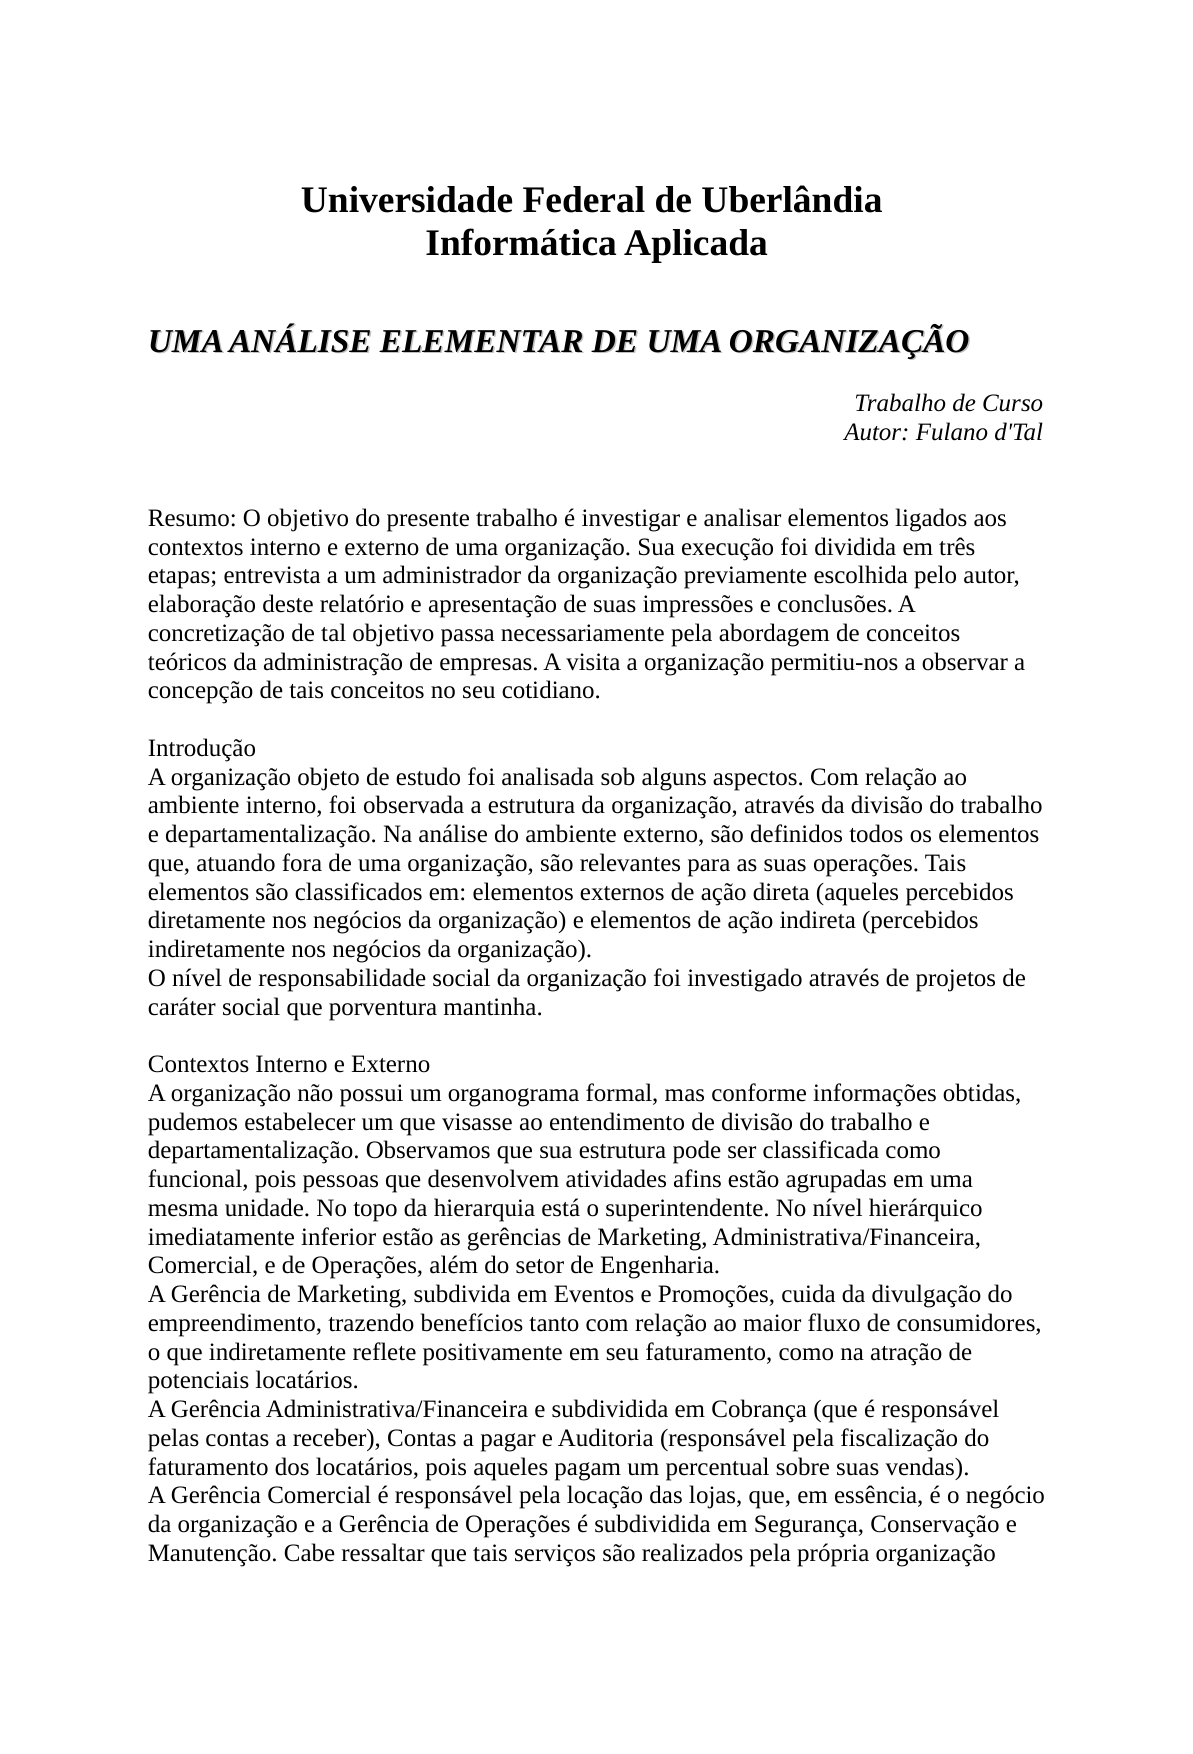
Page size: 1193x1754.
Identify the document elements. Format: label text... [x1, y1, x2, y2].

text A Gerência Comercial é responsável pela locação das lojas, que, em essência, é o negócio da organização e a Gerência de Operações é subdividida em Segurança, Conservação e Manutenção. Cabe ressaltar que tais serviços são realizados pela própria organização [148, 1481, 1045, 1567]
text Universidade Federal de Uberlândia [148, 177, 1045, 220]
text UMA ANÁLISE ELEMENTAR DE UMA ORGANIZAÇÃO [148, 321, 1045, 359]
text Trabalho de Curso [148, 388, 1045, 417]
text A organização objeto de estudo foi analisada sob alguns aspectos. Com relação ao ambiente interno, foi observada a estrutura da organização, através da divisão do trabalho e departamentalização. Na análise do ambiente externo, são definidos todos os elementos que, atuando fora de uma organização, são relevantes para as suas operações. Tais elementos são classificados em: elementos externos de ação direta (aqueles percebidos diretamente nos negócios da organização) e elementos de ação indireta (percebidos indiretamente nos negócios da organização). [148, 762, 1045, 963]
text A Gerência de Marketing, subdivida em Eventos e Promoções, cuida da divulgação do empreendimento, trazendo benefícios tanto com relação ao maior fluxo de consumidores, o que indiretamente reflete positivamente em seu faturamento, como na atração de potenciais locatários. [148, 1279, 1045, 1394]
text A Gerência Administrativa/Financeira e subdividida em Cobrança (que é responsável pelas contas a receber), Contas a pagar e Auditoria (responsável pela fiscalização do faturamento dos locatários, pois aqueles pagam um percentual sobre suas vendas). [148, 1394, 1045, 1481]
text A organização não possui um organograma formal, mas conforme informações obtidas, pudemos estabelecer um que visasse ao entendimento de divisão do trabalho e departamentalização. Observamos que sua estrutura pode ser classificada como funcional, pois pessoas que desenvolvem atividades afins estão agrupadas em uma mesma unidade. No topo da hierarquia está o superintendente. No nível hierárquico imediatamente inferior estão as gerências de Marketing, Administrativa/Financeira, Comercial, e de Operações, além do setor de Engenharia. [148, 1078, 1045, 1279]
text Resumo: O objetivo do presente trabalho é investigar e analisar elementos ligados aos contextos interno e externo de uma organização. Sua execução foi dividida em três etapas; entrevista a um administrador da organização previamente escolhida pelo autor, elaboração deste relatório e apresentação de suas impressões e conclusões. A concretização de tal objetivo passa necessariamente pela abordagem de conceitos teóricos da administração de empresas. A visita a organização permitiu-nos a observar a concepção de tais conceitos no seu cotidiano. [148, 503, 1045, 704]
text Introdução [148, 733, 1045, 762]
text Contextos Interno e Externo [148, 1049, 1045, 1078]
text Informática Aplicada [148, 220, 1045, 263]
text Autor: Fulano d'Tal [148, 417, 1045, 446]
text O nível de responsabilidade social da organização foi investigado através de projetos de caráter social que porventura mantinha. [148, 963, 1045, 1021]
